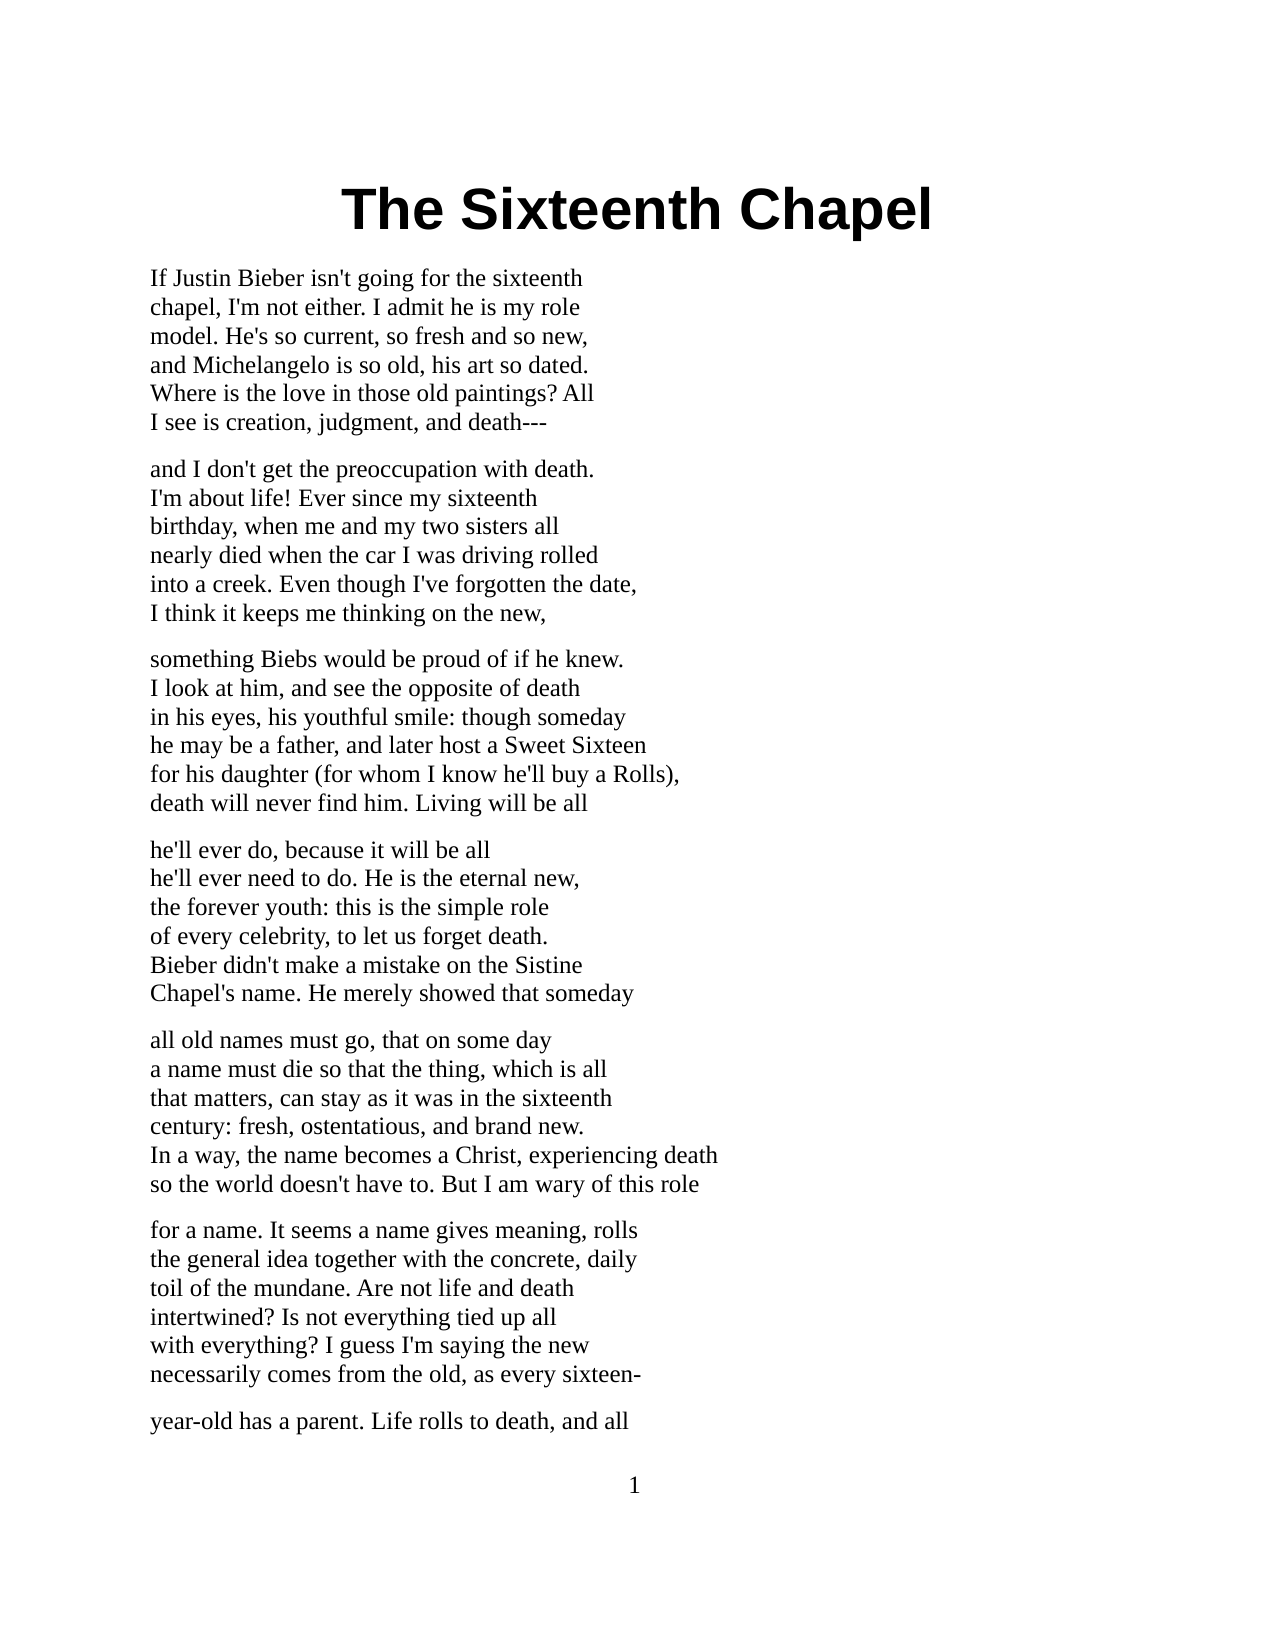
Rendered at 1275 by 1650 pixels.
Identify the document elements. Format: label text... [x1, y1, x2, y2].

title The Sixteenth Chapel [150, 175, 1125, 242]
text he'll ever do, because it will be all he'll ever need to do. He is the eternal new, the forever youth: this is the simple role of every celebrity, to let us forget death. Bieber didn't make a mistake on the Sistine Chapel's name. He merely showed that someday [150, 835, 1125, 1007]
text year-old has a parent. Life rolls to death, and all [150, 1406, 1125, 1435]
text for a name. It seems a name gives meaning, rolls the general idea together with the concrete, daily toil of the mundane. Are not life and death intertwined? Is not everything tied up all with everything? I guess I'm saying the new necessarily comes from the old, as every sixteen- [150, 1216, 1125, 1388]
text something Biebs would be proud of if he knew. I look at him, and see the opposite of death in his eyes, his youthful smile: though someday he may be a father, and later host a Sweet Sixteen for his daughter (for whom I know he'll buy a Rolls), death will never find him. Living will be all [150, 644, 1125, 817]
text and I don't get the preoccupation with death. I'm about life! Ever since my sixteenth birthday, when me and my two sisters all nearly died when the car I was driving rolled into a creek. Even though I've forgotten the date, I think it keeps me thinking on the new, [150, 454, 1125, 626]
text all old names must go, that on some day a name must die so that the thing, which is all that matters, can stay as it was in the sixteenth century: fresh, ostentatious, and brand new. In a way, the name becomes a Christ, experiencing death so the world doesn't have to. But I am wary of this role [150, 1025, 1125, 1198]
text If Justin Bieber isn't going for the sixteenth chapel, I'm not either. I admit he is my role model. He's so current, so fresh and so new, and Michelangelo is so old, his art so dated. Where is the love in those old paintings? All I see is creation, judgment, and death--- [150, 263, 1125, 436]
